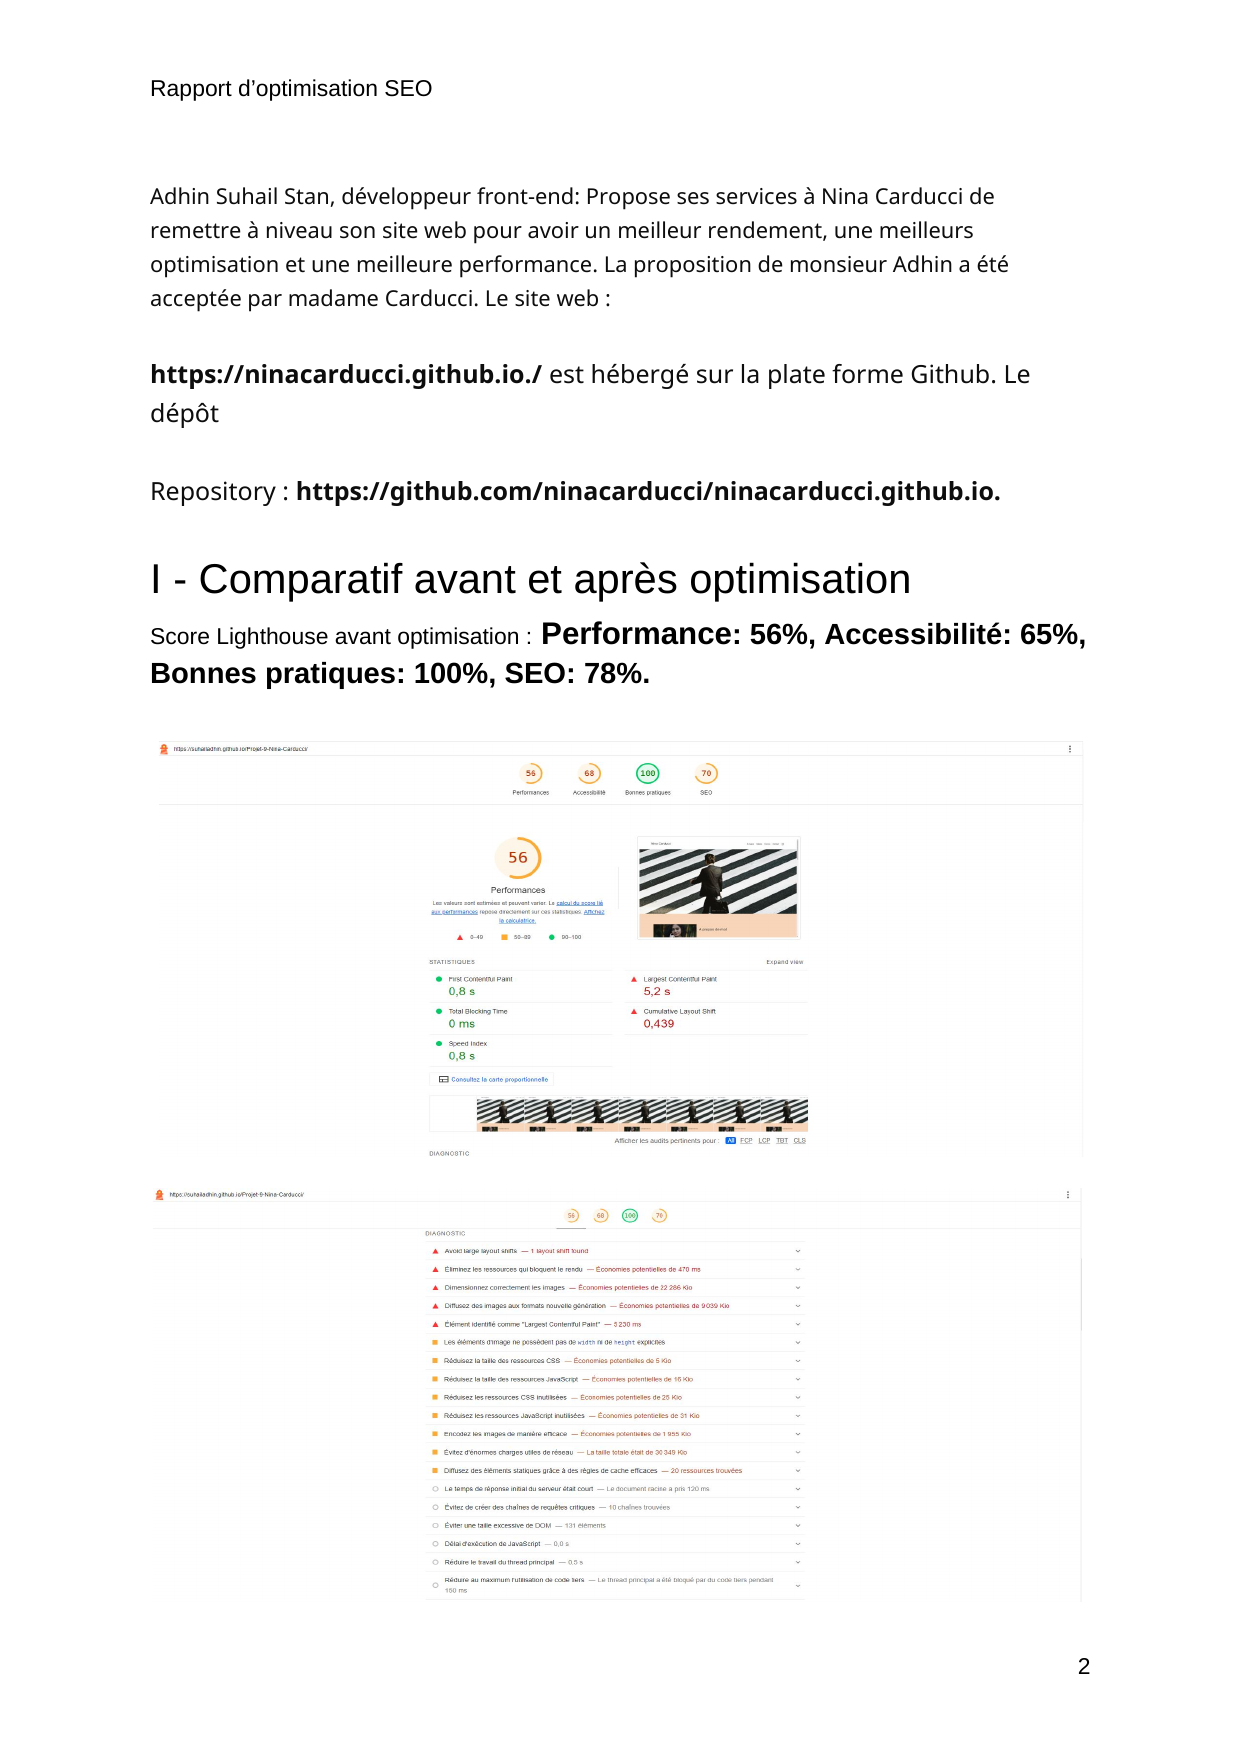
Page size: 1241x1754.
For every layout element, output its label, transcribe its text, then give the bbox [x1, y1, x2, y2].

text Repository : https://github.com/ninacarducci/ninacarducci.github.io. [150, 474, 1090, 508]
text https://ninacarducci.github.io./ est hébergé sur la plate forme Github. Le dépôt [150, 357, 1090, 430]
text Adhin Suhail Stan, développeur front-end: Propose ses services à Nina Carducci de remettre à niveau son site web pour avoir un meilleur rendement, une meilleurs optimisation et une meilleure performance. La proposition de monsieur Adhin a été acceptée par madame Carducci. Le site web : [150, 150, 1090, 313]
picture [152, 1188, 1082, 1602]
subtitle I - Comparatif avant et après optimisation [150, 555, 1090, 603]
text Score Lighthouse avant optimisation : Performance: 56%, Accessibilité: 65%, Bonnes pratiques: 100%, SEO: 78%. [150, 615, 1090, 690]
picture [158, 741, 1084, 1157]
